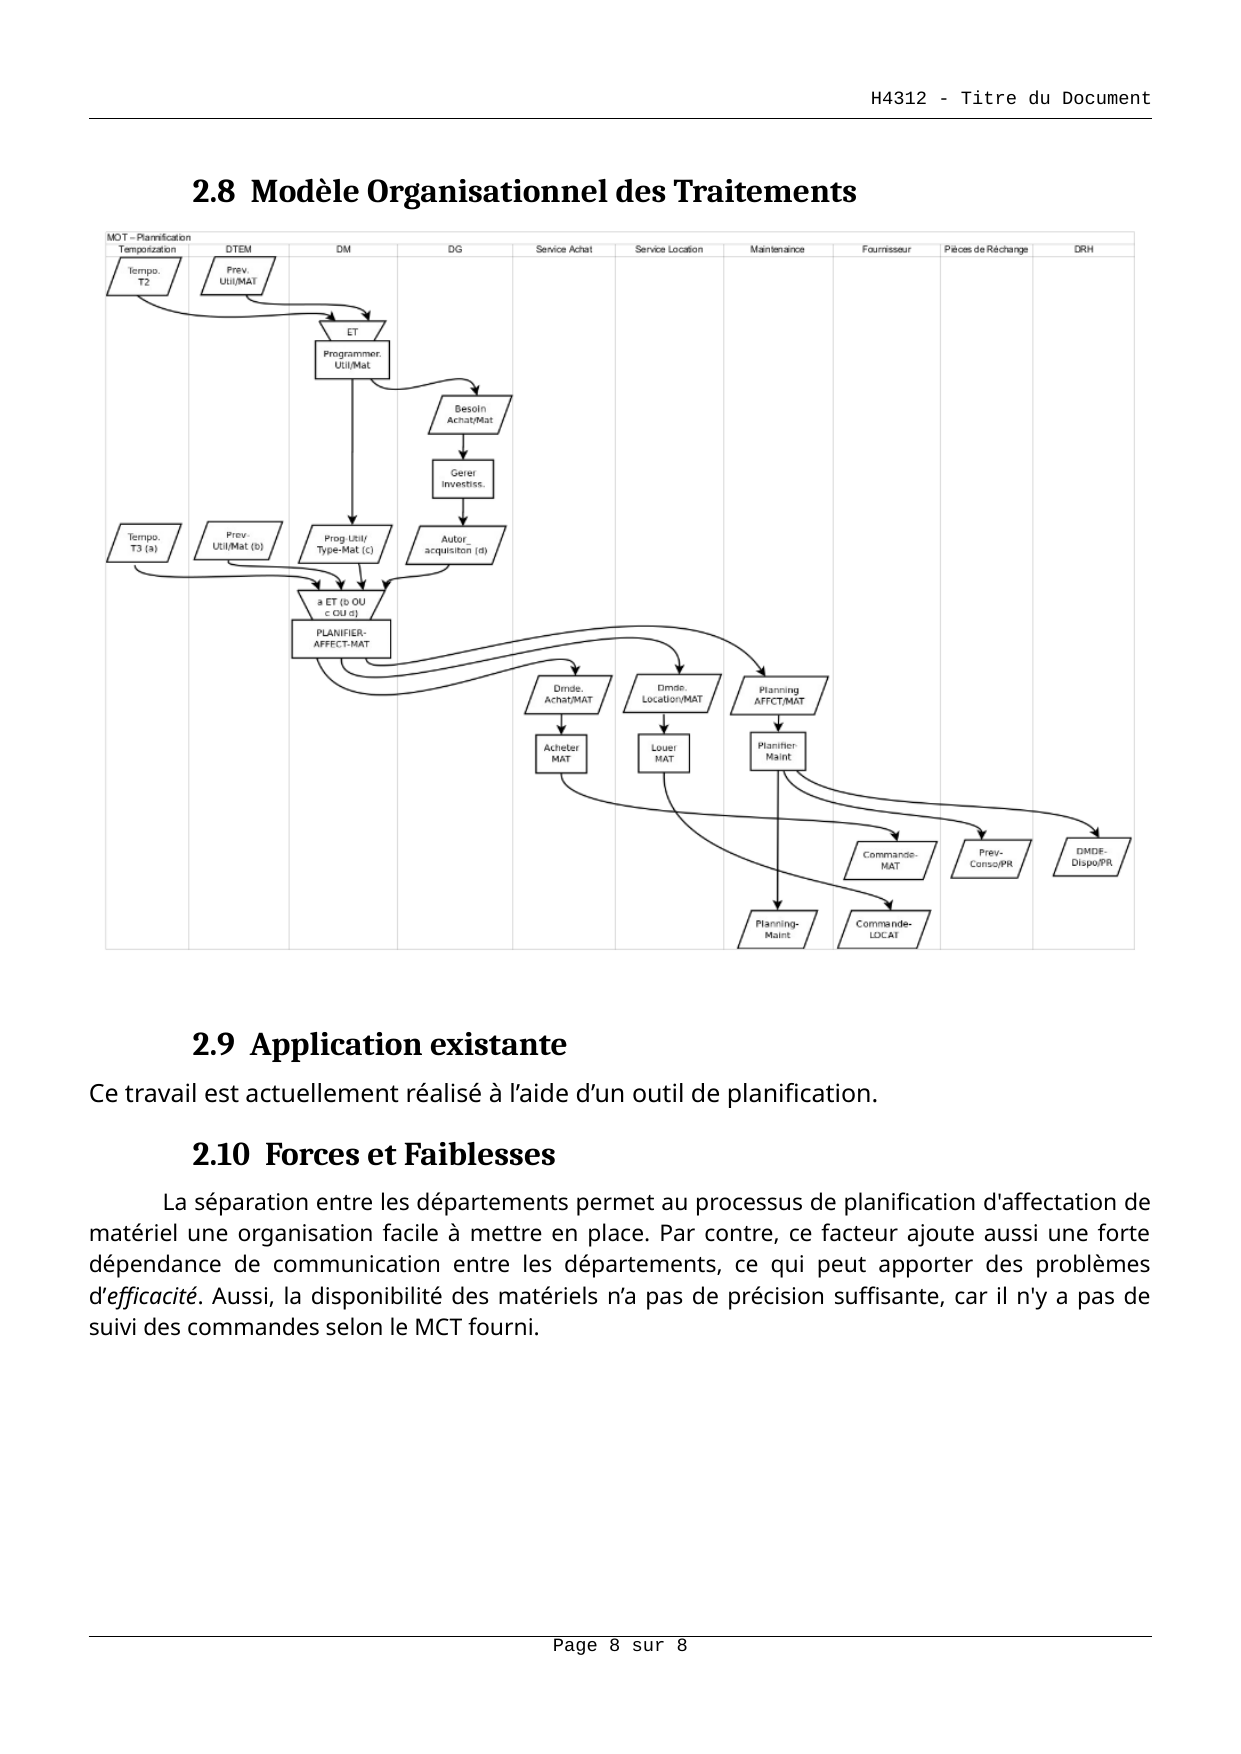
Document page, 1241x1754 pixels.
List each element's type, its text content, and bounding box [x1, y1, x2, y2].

subtitle Modèle Organisationnel des Traitements [133, 172, 1152, 211]
text Ce travail est actuellement réalisé à l’aide d’un outil de planification. [88, 1076, 1152, 1110]
picture [97, 223, 1143, 969]
text La séparation entre les départements permet au processus de planification d'affectation de matériel une organisation facile à mettre en place. Par contre, ce facteur ajoute aussi une forte dépendance de communication entre les départements, ce qui peut apporter des problèmes d’efficacité. Aussi, la disponibilité des matériels n’a pas de précision suffisante, car il n'y a pas de suivi des commandes selon le MCT fourni. [88, 1186, 1152, 1342]
subtitle Application existante [133, 1025, 1152, 1063]
subtitle Forces et Faiblesses [133, 1135, 1152, 1173]
